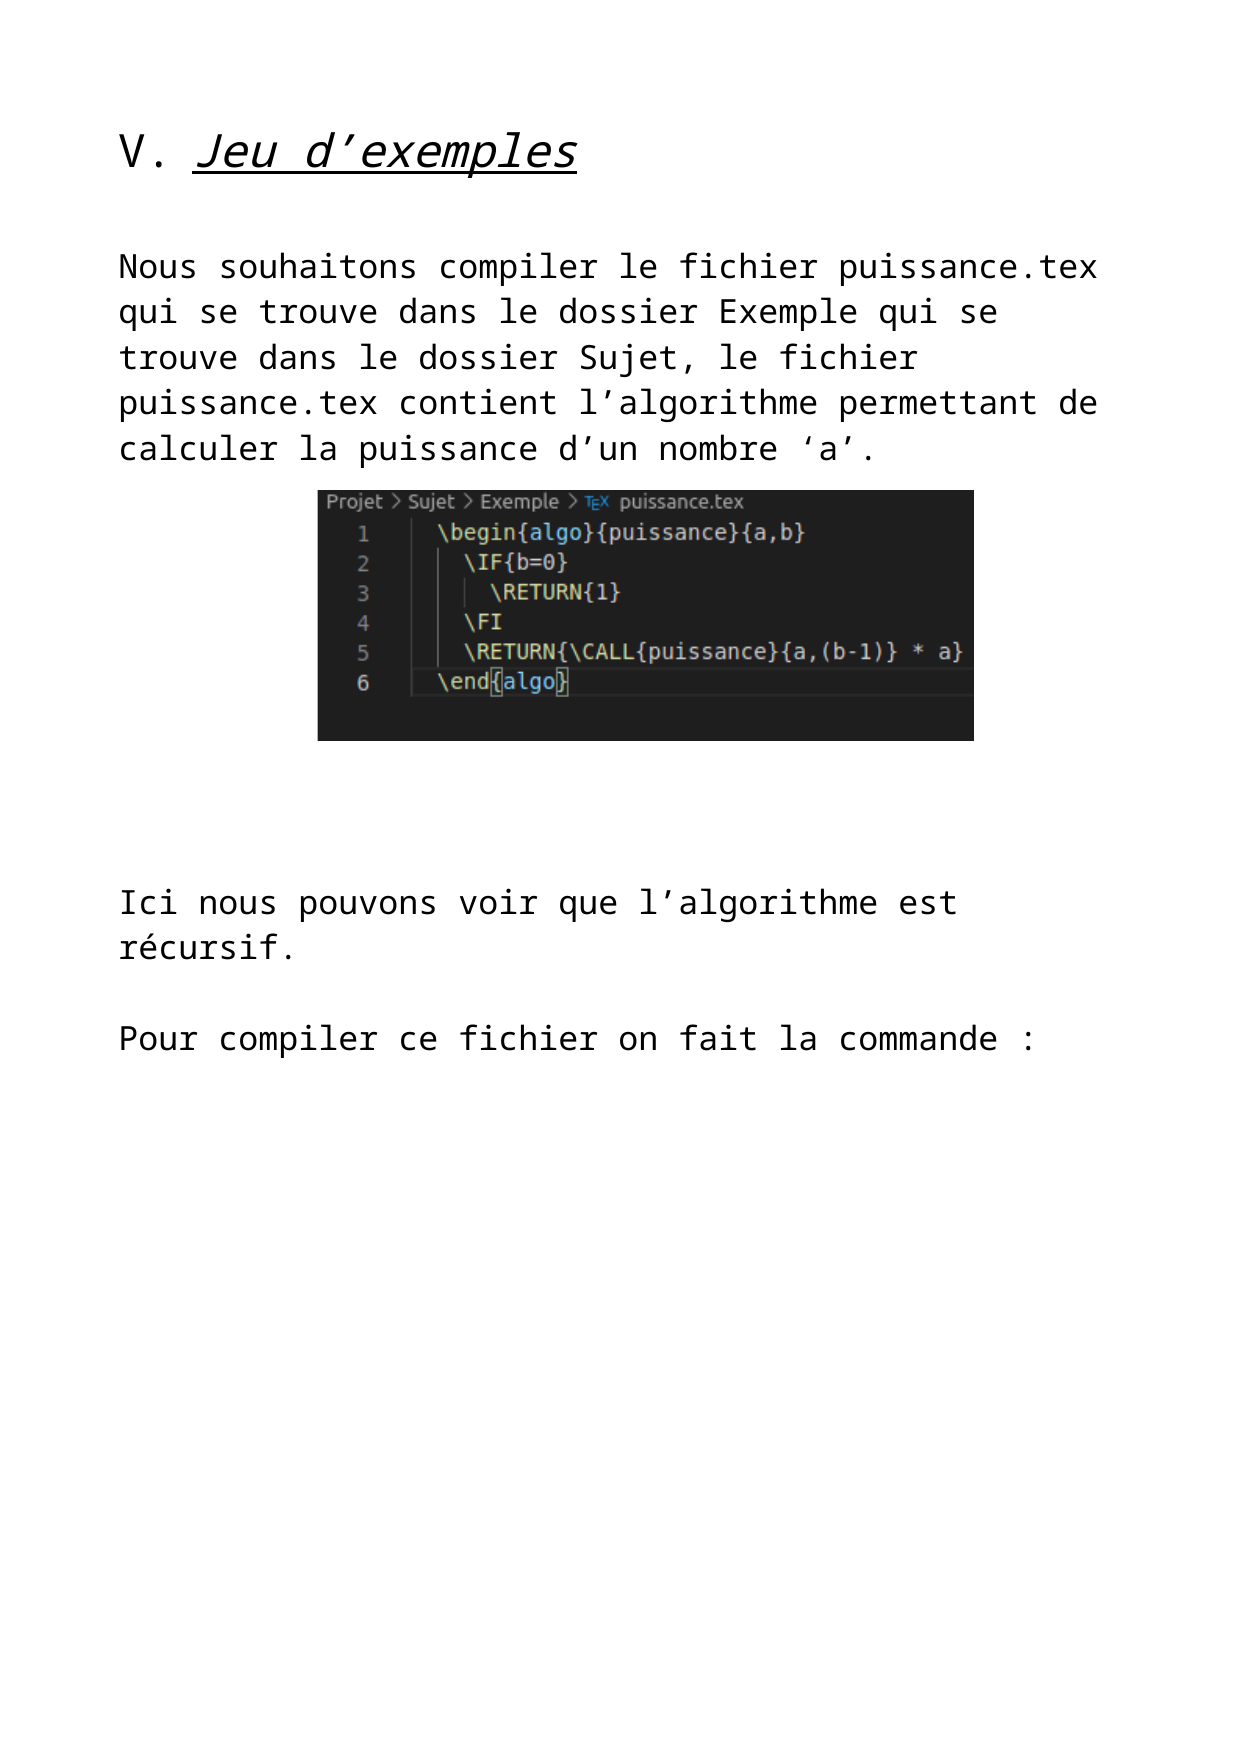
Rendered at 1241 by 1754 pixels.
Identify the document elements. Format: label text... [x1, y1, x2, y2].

text V. Jeu d’exemples [118, 118, 1122, 181]
text Ici nous pouvons voir que l’algorithme est récursif. [118, 879, 1122, 969]
picture [317, 490, 974, 741]
text Nous souhaitons compiler le fichier puissance.tex qui se trouve dans le dossier Exemple qui se trouve dans le dossier Sujet, le fichier puissance.tex contient l’algorithme permettant de calculer la puissance d’un nombre ‘a’. [118, 243, 1122, 470]
text Pour compiler ce fichier on fait la commande : [118, 1015, 1122, 1060]
